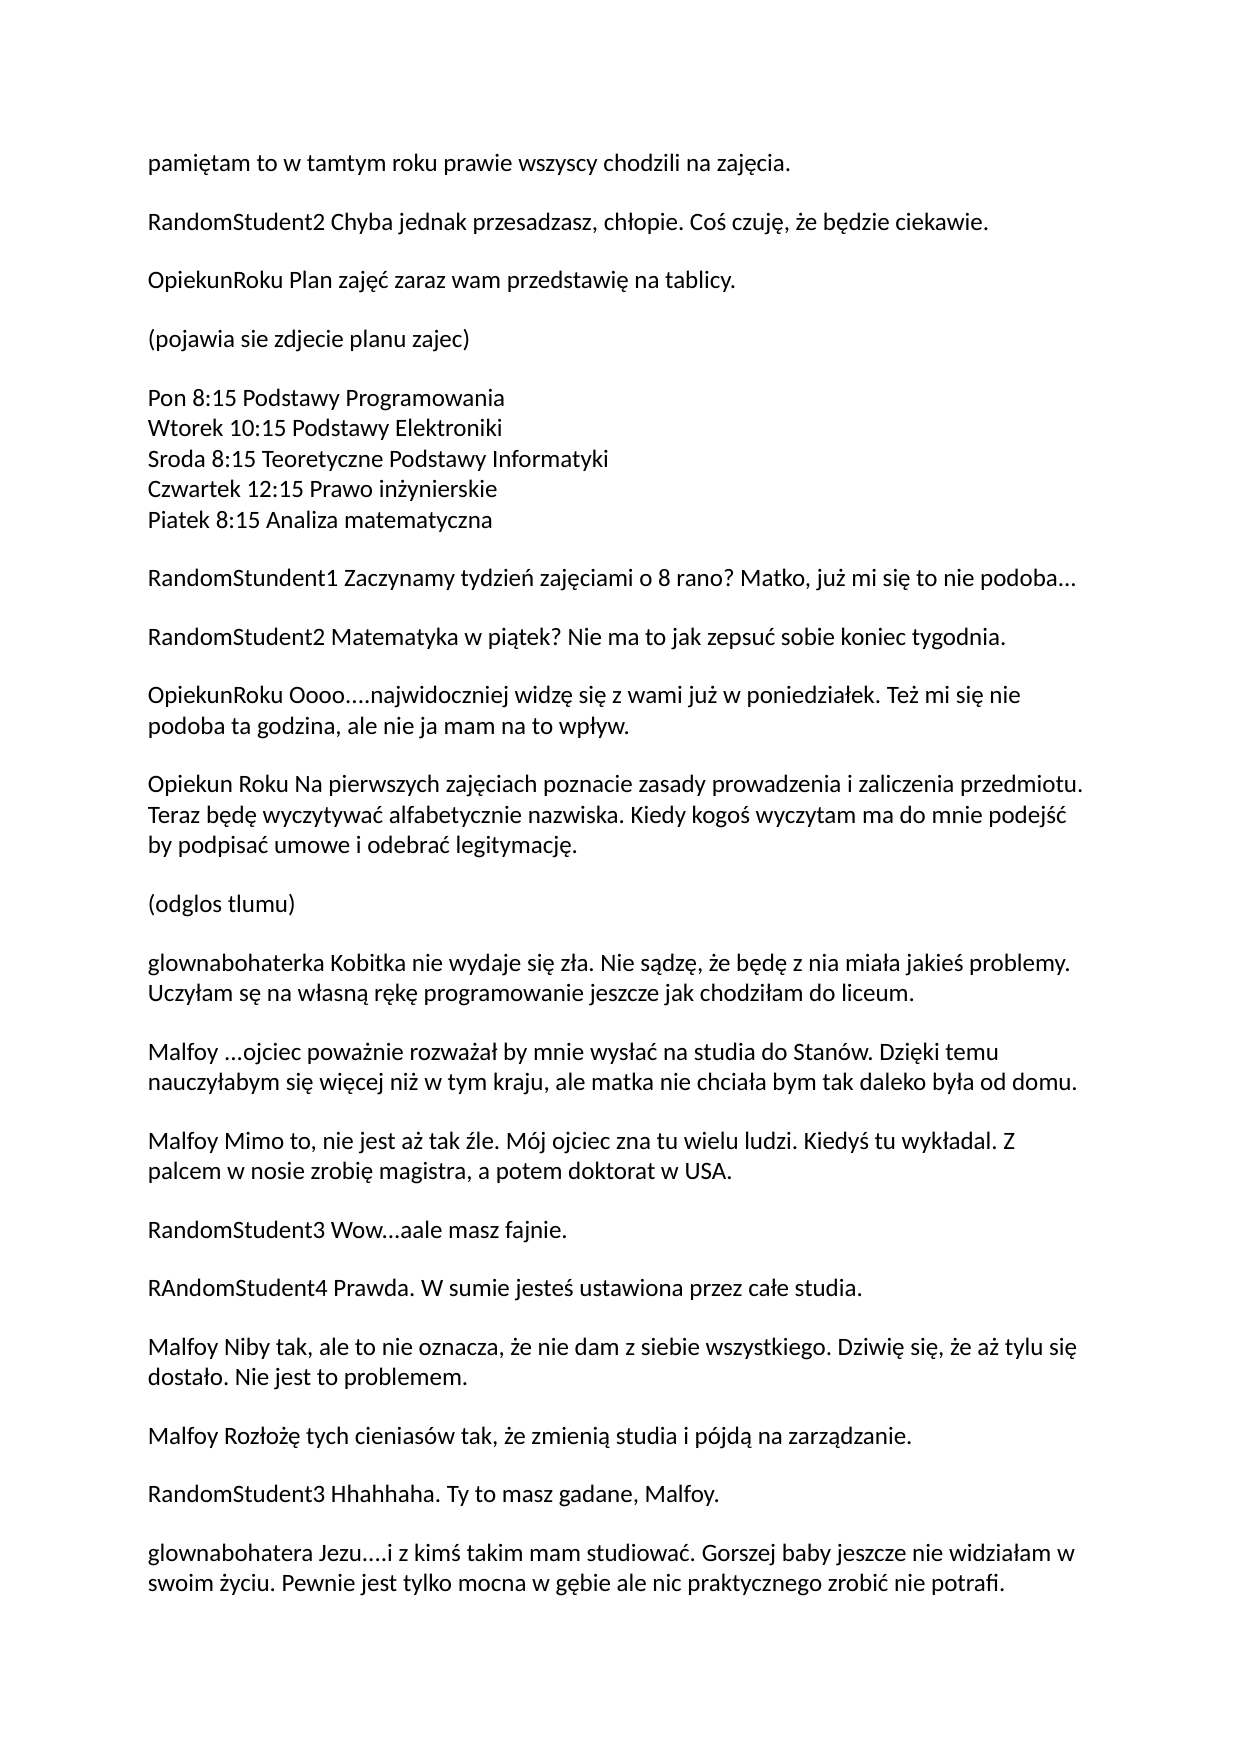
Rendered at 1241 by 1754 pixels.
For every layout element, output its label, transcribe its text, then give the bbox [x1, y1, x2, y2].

text Malfoy ...ojciec poważnie rozważał by mnie wysłać na studia do Stanów. Dzięki temu nauczyłabym się więcej niż w tym kraju, ale matka nie chciała bym tak daleko była od domu. [148, 1036, 1093, 1097]
text Malfoy Niby tak, ale to nie oznacza, że nie dam z siebie wszystkiego. Dziwię się, że aż tylu się dostało. Nie jest to problemem. [148, 1331, 1093, 1392]
text RandomStudent3 Hhahhaha. Ty to masz gadane, Malfoy. [148, 1478, 1093, 1509]
text (odglos tlumu) [148, 888, 1093, 919]
text glownabohatera Jezu....i z kimś takim mam studiować. Gorszej baby jeszcze nie widziałam w swoim życiu. Pewnie jest tylko mocna w gębie ale nic praktycznego zrobić nie potrafi. [148, 1537, 1093, 1598]
text Malfoy Mimo to, nie jest aż tak źle. Mój ojciec zna tu wielu ludzi. Kiedyś tu wykładal. Z palcem w nosie zrobię magistra, a potem doktorat w USA. [148, 1125, 1093, 1186]
text RandomStundent1 Zaczynamy tydzień zajęciami o 8 rano? Matko, już mi się to nie podoba... [148, 562, 1093, 593]
text RAndomStudent4 Prawda. W sumie jesteś ustawiona przez całe studia. [148, 1272, 1093, 1303]
text Sroda 8:15 Teoretyczne Podstawy Informatyki [148, 443, 1093, 473]
text Pon 8:15 Podstawy Programowania [148, 382, 1093, 412]
text Opiekun Roku Na pierwszych zajęciach poznacie zasady prowadzenia i zaliczenia przedmiotu. Teraz będę wyczytywać alfabetycznie nazwiska. Kiedy kogoś wyczytam ma do mnie podejść by podpisać umowe i odebrać legitymację. [148, 768, 1093, 860]
text RandomStudent2 Matematyka w piątek? Nie ma to jak zepsuć sobie koniec tygodnia. [148, 621, 1093, 651]
text RandomStudent3 Wow...aale masz fajnie. [148, 1214, 1093, 1244]
text OpiekunRoku Plan zajęć zaraz wam przedstawię na tablicy. [148, 265, 1093, 295]
text Wtorek 10:15 Podstawy Elektroniki [148, 412, 1093, 443]
text OpiekunRoku Oooo....najwidoczniej widzę się z wami już w poniedziałek. Też mi się nie podoba ta godzina, ale nie ja mam na to wpływ. [148, 679, 1093, 741]
text pamiętam to w tamtym roku prawie wszyscy chodzili na zajęcia. [148, 148, 1093, 178]
text Malfoy Rozłożę tych cieniasów tak, że zmienią studia i pójdą na zarządzanie. [148, 1420, 1093, 1451]
text Piatek 8:15 Analiza matematyczna [148, 504, 1093, 534]
text glownabohaterka Kobitka nie wydaje się zła. Nie sądzę, że będę z nia miała jakieś problemy. Uczyłam sę na własną rękę programowanie jeszcze jak chodziłam do liceum. [148, 947, 1093, 1008]
text (pojawia sie zdjecie planu zajec) [148, 323, 1093, 354]
text Czwartek 12:15 Prawo inżynierskie [148, 473, 1093, 504]
text RandomStudent2 Chyba jednak przesadzasz, chłopie. Coś czuję, że będzie ciekawie. [148, 206, 1093, 237]
